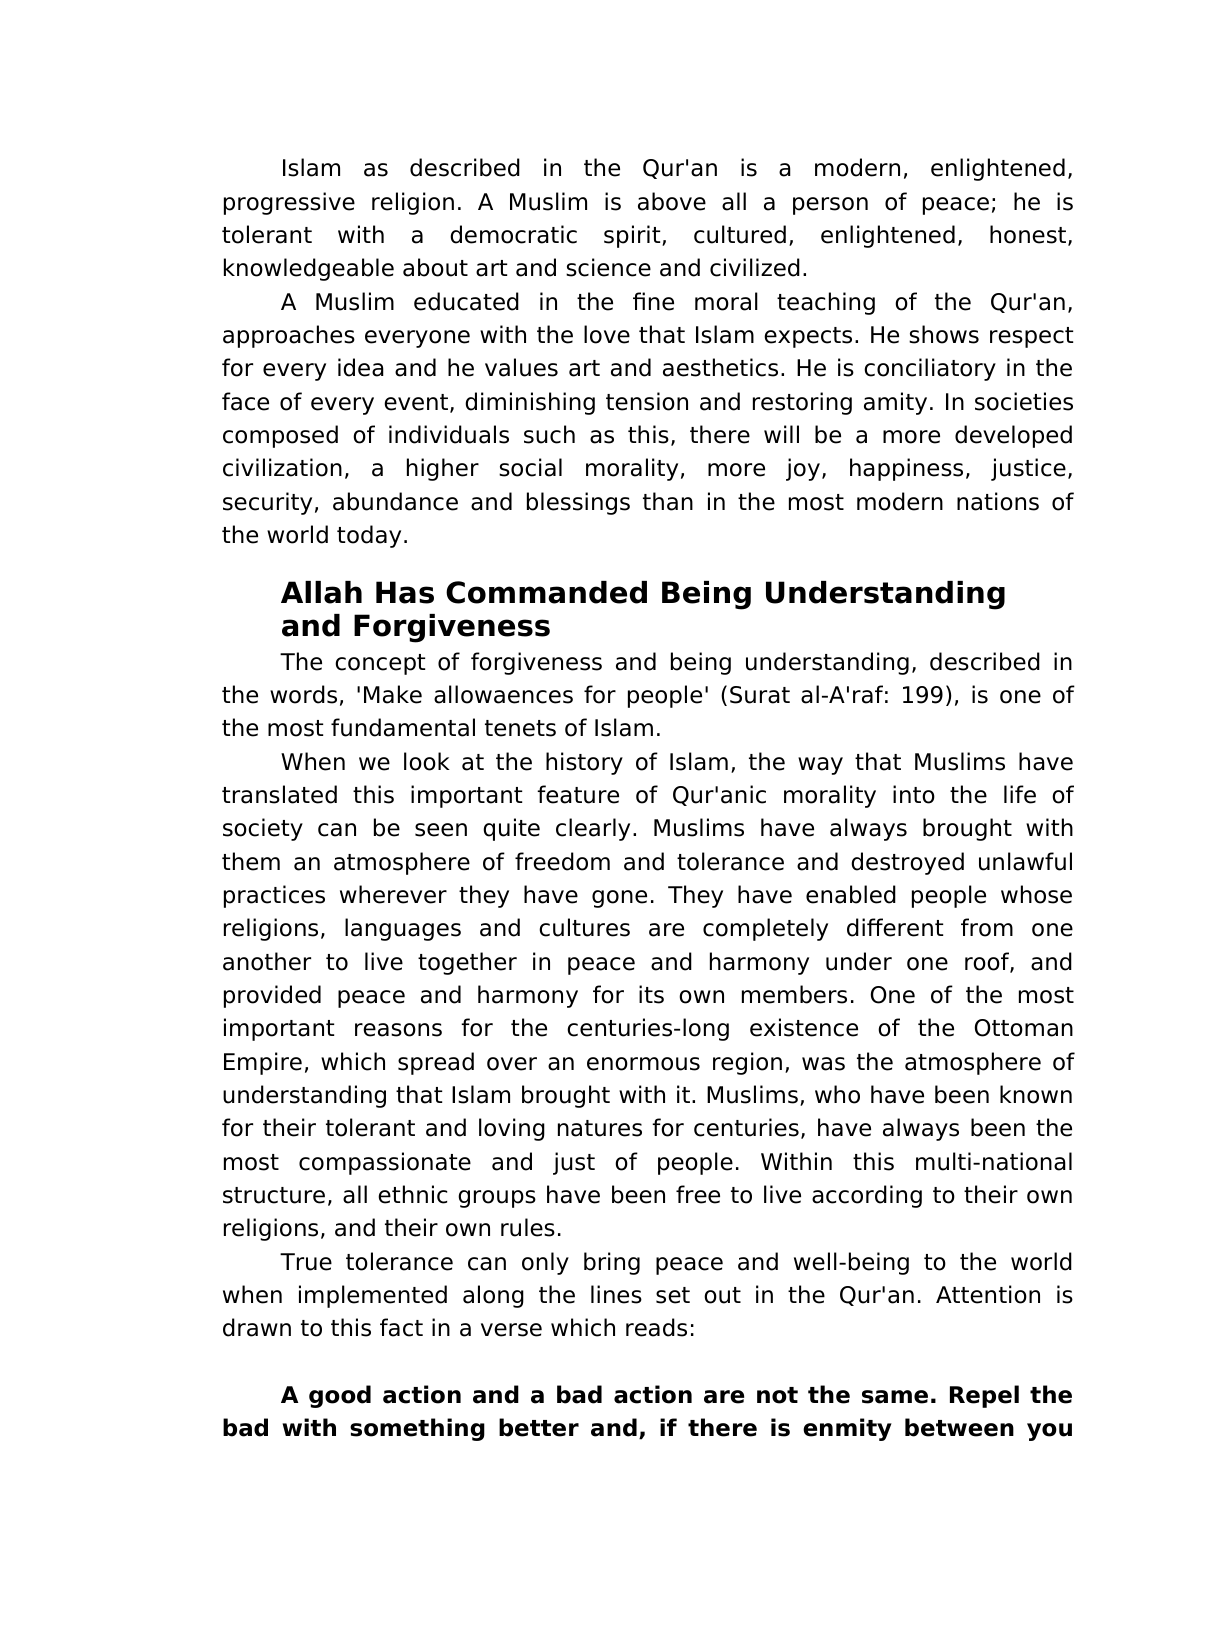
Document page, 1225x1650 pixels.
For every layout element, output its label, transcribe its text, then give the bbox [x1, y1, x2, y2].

text True tolerance can only bring peace and well-being to the world when implemented along the lines set out in the Qur'an. Attention is drawn to this fact in a verse which reads: [222, 1243, 1075, 1343]
text When we look at the history of Islam, the way that Muslims have translated this important feature of Qur'anic morality into the life of society can be seen quite clearly. Muslims have always brought with them an atmosphere of freedom and tolerance and destroyed unlawful practices wherever they have gone. They have enabled people whose religions, languages and cultures are completely different from one another to live together in peace and harmony under one roof, and provided peace and harmony for its own members. One of the most important reasons for the centuries-long existence of the Ottoman Empire, which spread over an enormous region, was the atmosphere of understanding that Islam brought with it. Muslims, who have been known for their tolerant and loving natures for centuries, have always been the most compassionate and just of people. Within this multi-national structure, all ethnic groups have been free to live according to their own religions, and their own rules. [222, 743, 1075, 1243]
text A good action and a bad action are not the same. Repel the bad with something better and, if there is enmity between you [222, 1377, 1075, 1443]
text Allah Has Commanded Being Understanding [222, 577, 1075, 610]
text and Forgiveness [222, 610, 1075, 643]
text A Muslim educated in the fine moral teaching of the Qur'an, approaches everyone with the love that Islam expects. He shows respect for every idea and he values art and aesthetics. He is conciliatory in the face of every event, diminishing tension and restoring amity. In societies composed of individuals such as this, there will be a more developed civilization, a higher social morality, more joy, happiness, justice, security, abundance and blessings than in the most modern nations of the world today. [222, 283, 1075, 550]
text The concept of forgiveness and being understanding, described in the words, 'Make allowaences for people' (Surat al-A'raf: 199), is one of the most fundamental tenets of Islam. [222, 643, 1075, 743]
text Islam as described in the Qur'an is a modern, enlightened, progressive religion. A Muslim is above all a person of peace; he is tolerant with a democratic spirit, cultured, enlightened, honest, knowledgeable about art and science and civilized. [222, 150, 1075, 283]
